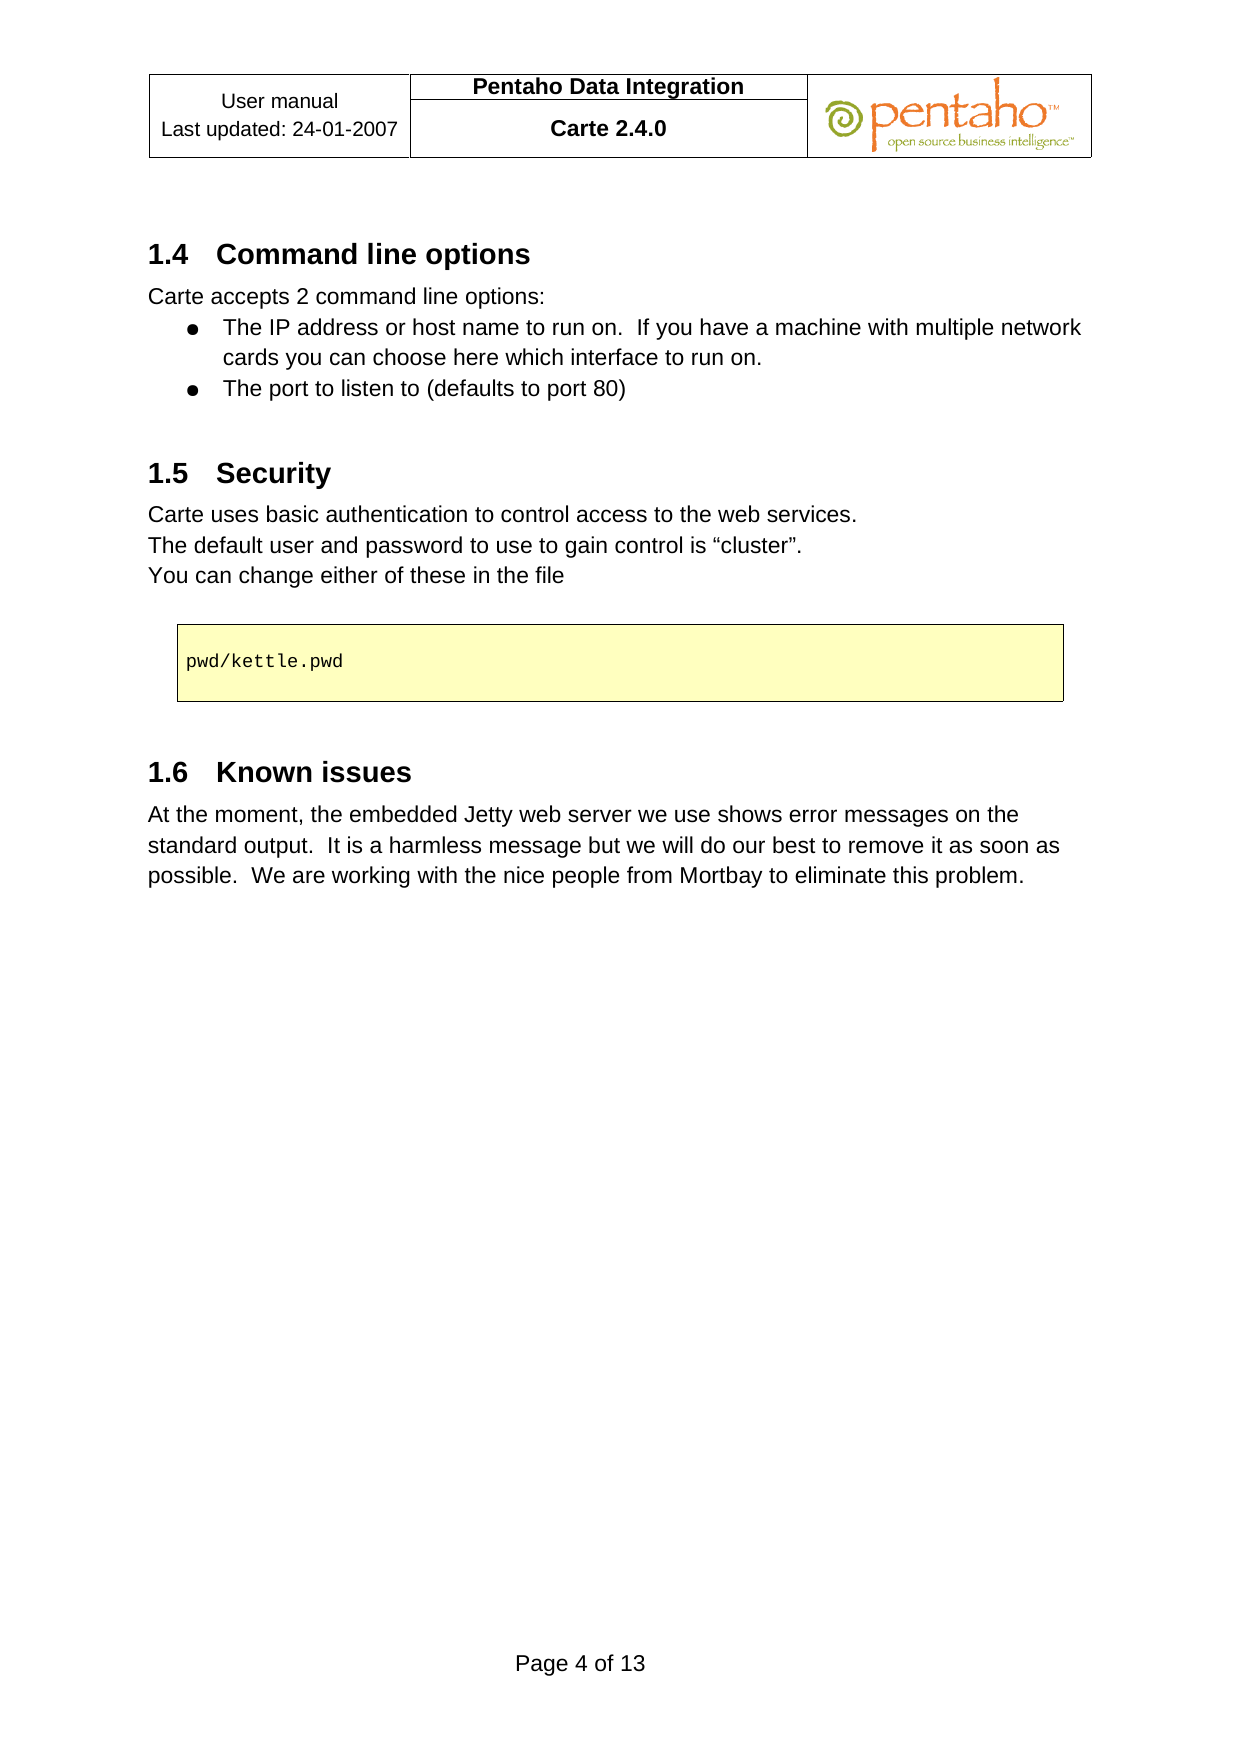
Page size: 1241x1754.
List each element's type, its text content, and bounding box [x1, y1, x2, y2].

text At the moment, the embedded Jetty web server we use shows error messages on the standard output. It is a harmless message but we will do our best to remove it as soon as possible. We are working with the nice people from Mortbay to eliminate this problem. [148, 802, 1092, 888]
text Carte uses basic authentication to control access to the web services. [148, 502, 1092, 527]
text You can change either of these in the file [148, 563, 1092, 588]
text pwd/kettle.pwd [178, 650, 1063, 673]
text Carte accepts 2 command line options: [148, 283, 1092, 309]
subtitle Known issues [148, 756, 1092, 789]
text The default user and password to use to gain control is “cluster”. [148, 532, 1092, 558]
subtitle Security [148, 457, 1092, 489]
list The IP address or host name to run on. If you have a machine with multiple network cards you can choose here which interface to run on. [185, 314, 1092, 370]
subtitle Command line options [148, 238, 1092, 271]
list The port to listen to (defaults to port 80) [185, 375, 1092, 401]
